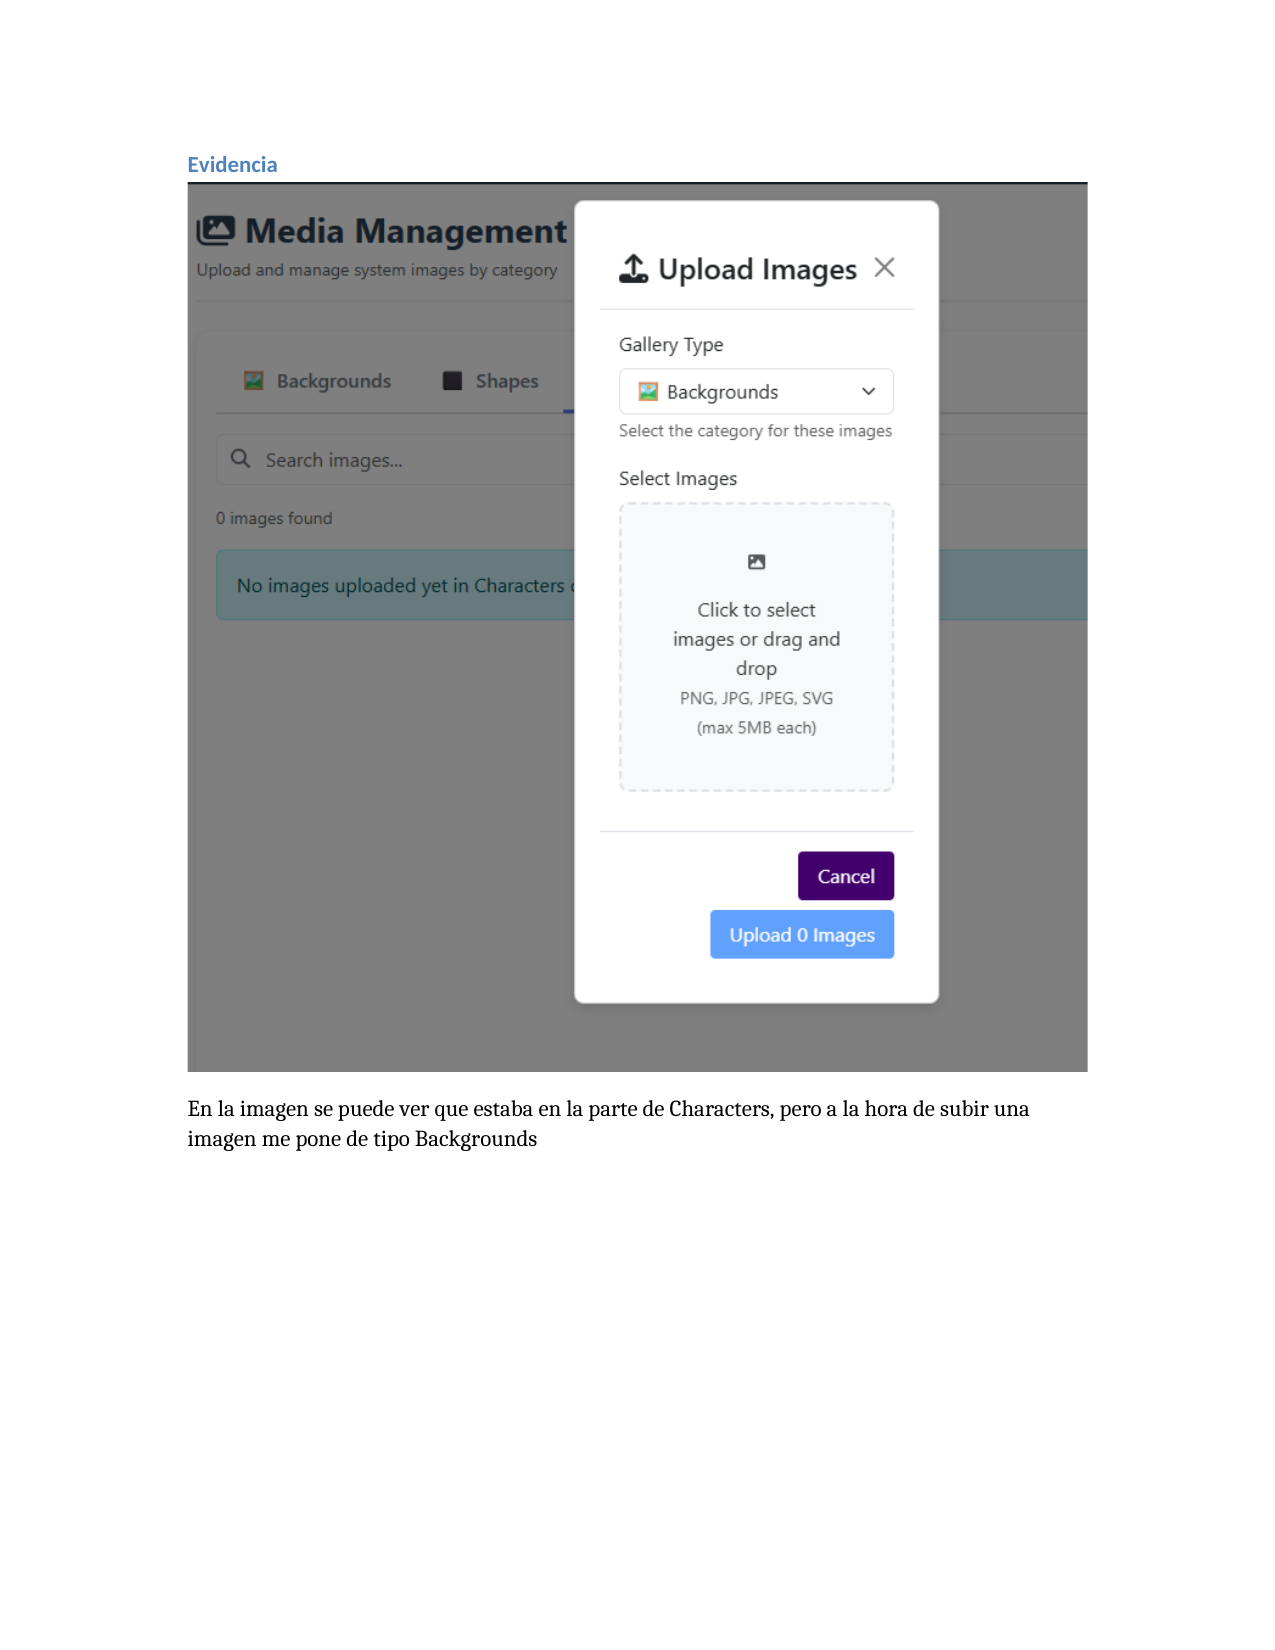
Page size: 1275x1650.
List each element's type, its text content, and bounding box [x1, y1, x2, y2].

subtitle Evidencia [187, 150, 1087, 178]
text En la imagen se puede ver que estaba en la parte de Characters, pero a la hora de subir una imagen me pone de tipo Backgrounds [187, 1096, 1087, 1152]
picture [187, 182, 1088, 1072]
